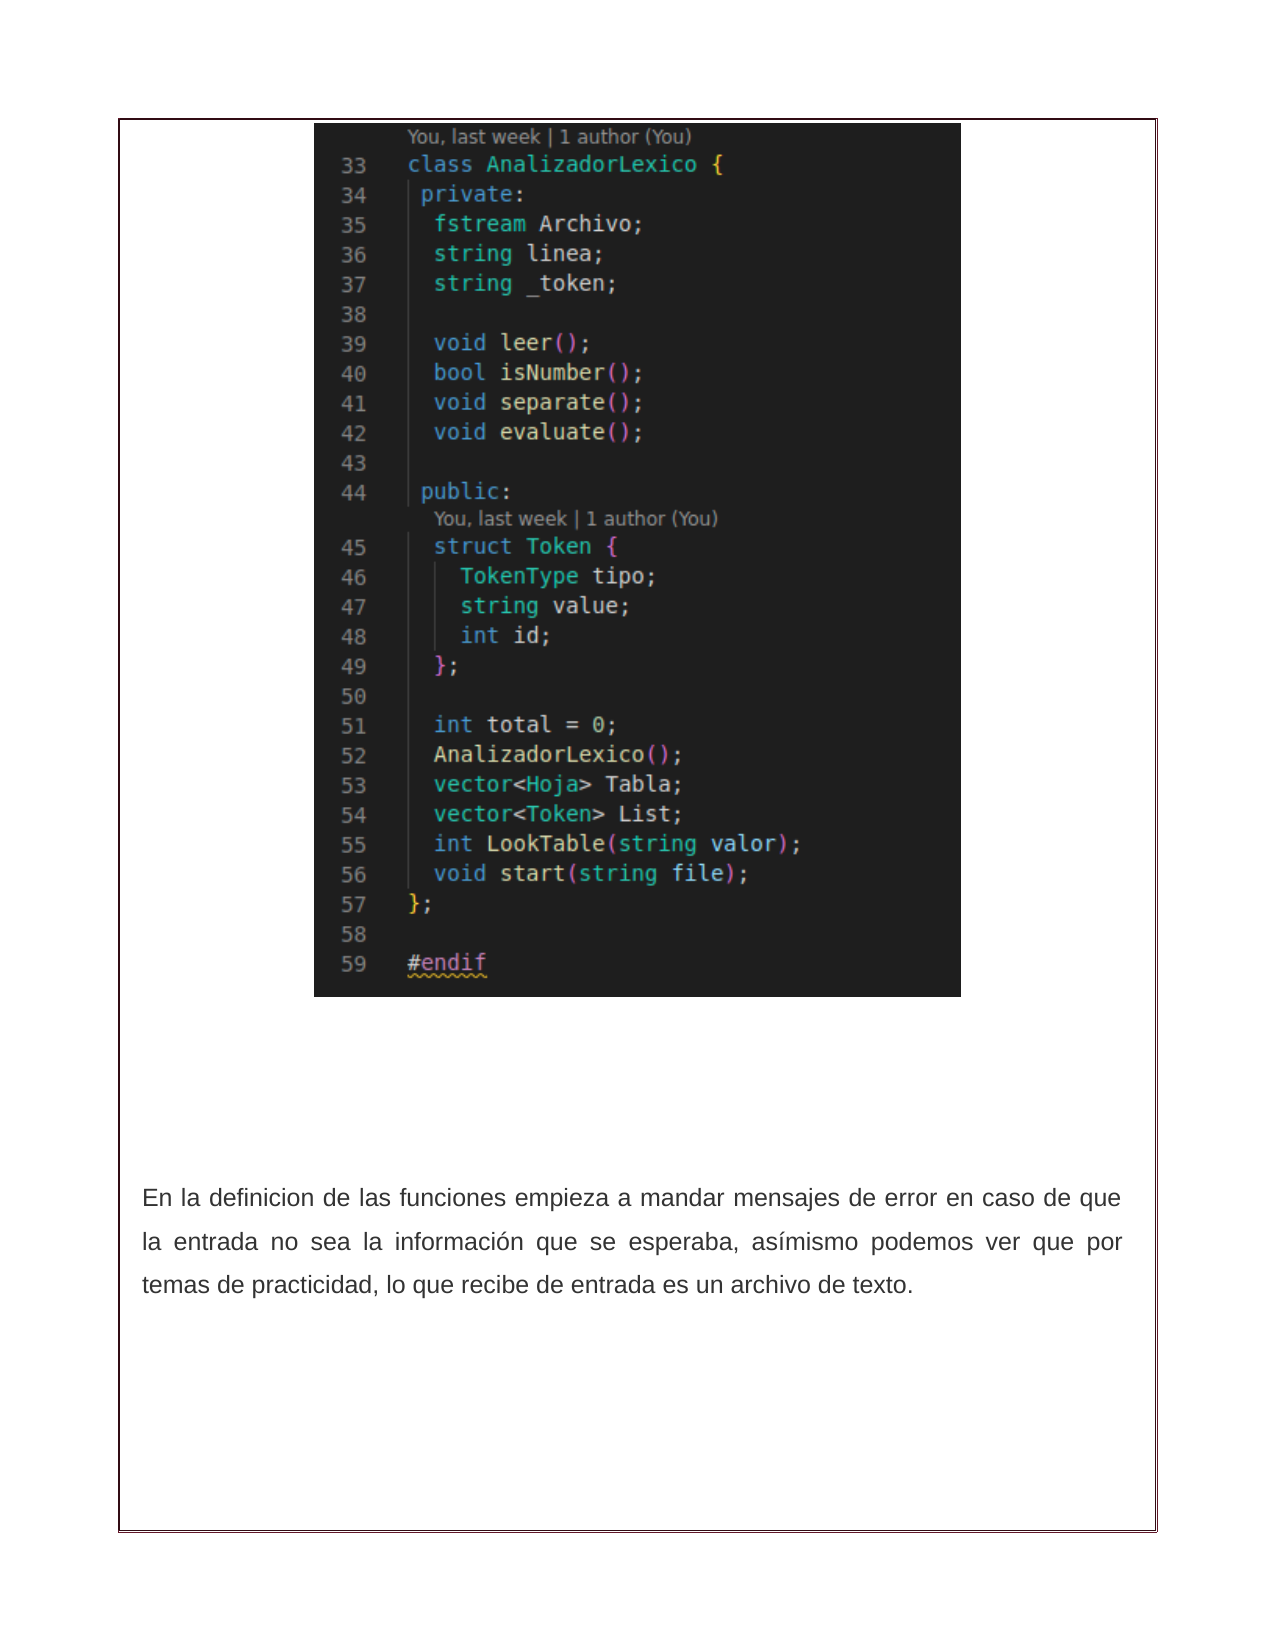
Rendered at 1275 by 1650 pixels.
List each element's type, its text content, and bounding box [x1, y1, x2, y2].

text En la definicion de las funciones empieza a mandar mensajes de error en caso de que la entrada no sea la información que se esperaba, asímismo podemos ver que por temas de practicidad, lo que recibe de entrada es un archivo de texto. [142, 1183, 1124, 1298]
picture [314, 123, 961, 997]
